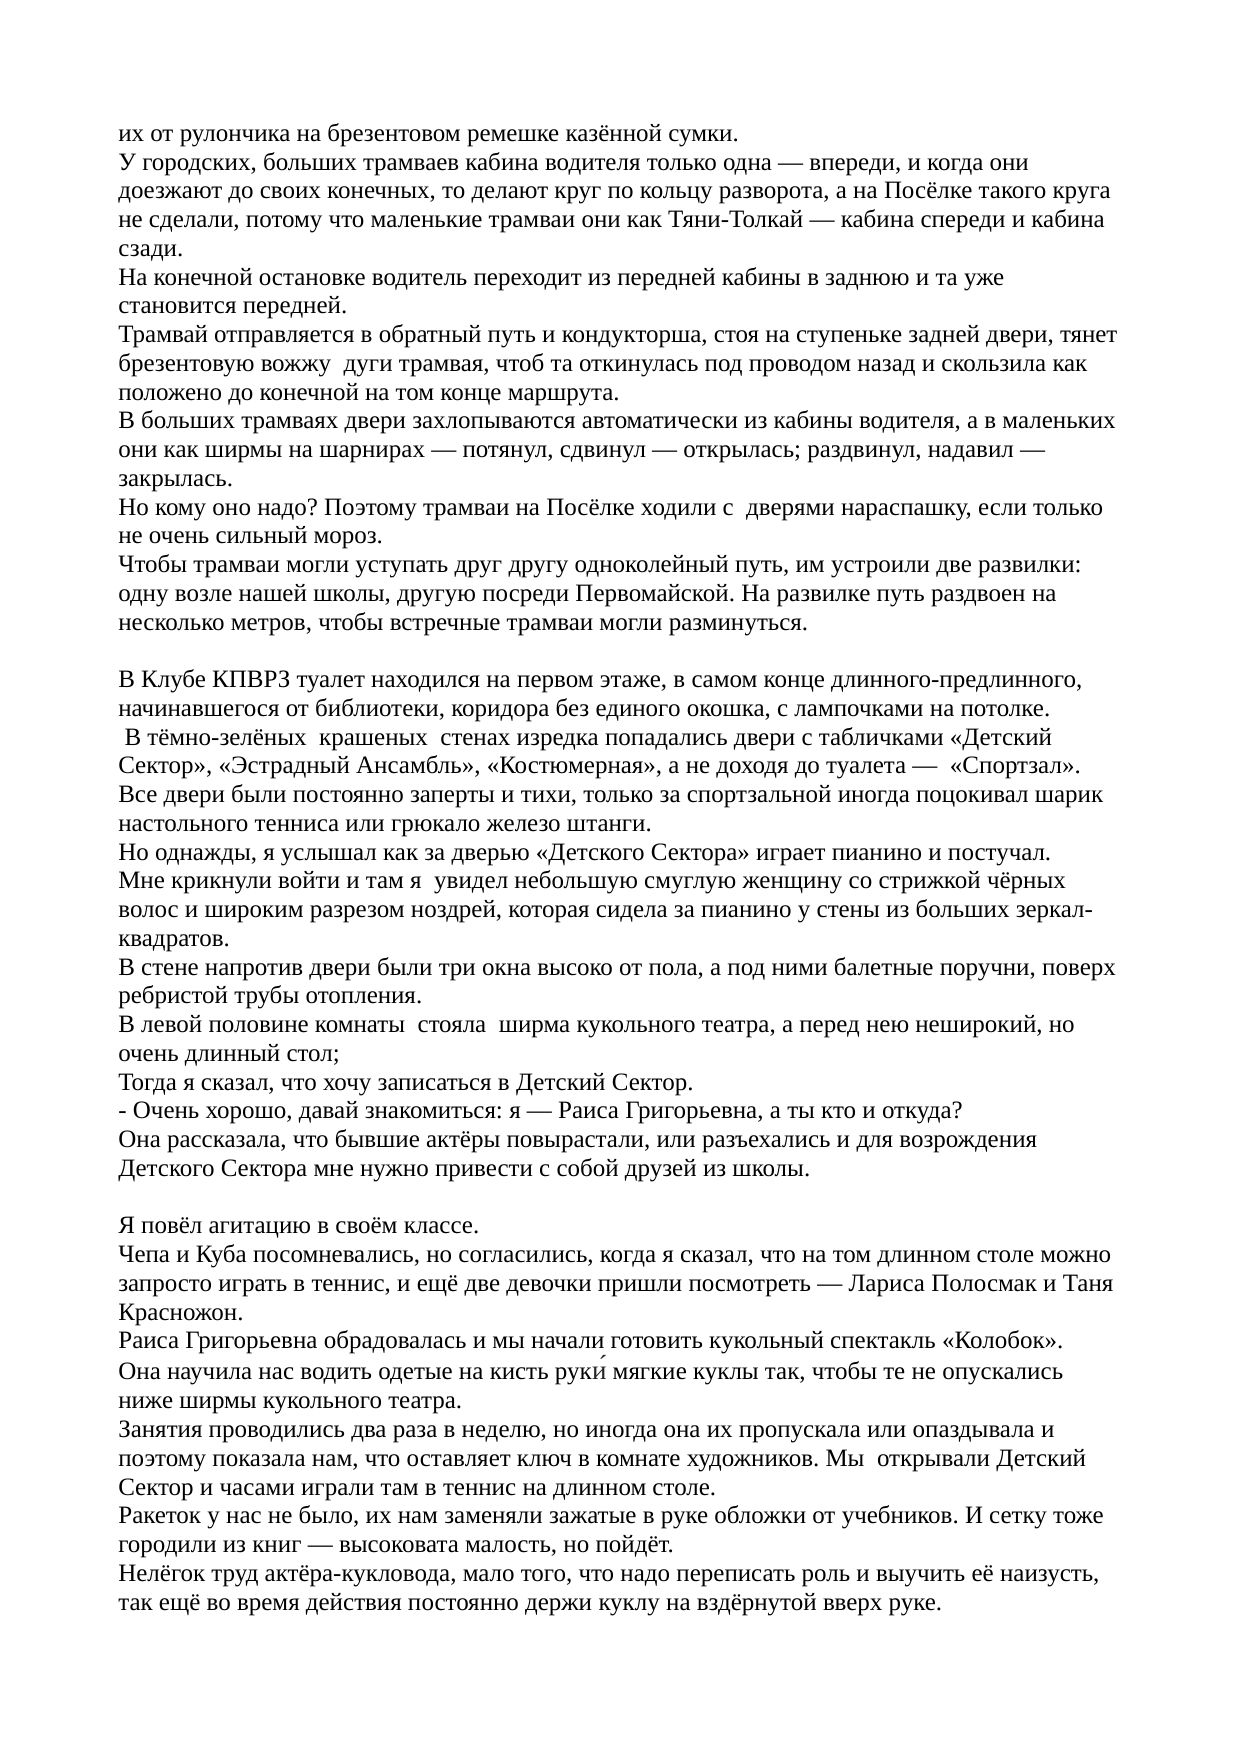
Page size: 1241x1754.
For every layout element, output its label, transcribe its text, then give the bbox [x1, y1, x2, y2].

text Ракеток у нас не было, их нам заменяли зажатые в руке обложки от учебников. И сетку тоже городили из книг — высоковата малость, но пойдёт. [118, 1501, 1122, 1558]
text В левой половине комнаты стояла ширма кукольного театра, а перед нею неширокий, но очень длинный стол; [118, 1009, 1122, 1067]
text Все двери были постоянно заперты и тихи, только за спортзальной иногда поцокивал шарик настольного тенниса или грюкало железо штанги. [118, 779, 1122, 837]
text На конечной остановке водитель переходит из передней кабины в заднюю и та уже становится передней. [118, 262, 1122, 319]
text В тёмно-зелёных крашеных стенах изредка попадались двери с табличками «Детский Сектор», «Эстрадный Ансамбль», «Костюмерная», а не доходя до туалета — «Спортзал». [118, 722, 1122, 779]
text Но однажды, я услышал как за дверью «Детского Сектора» играет пианино и постучал. [118, 837, 1122, 866]
text Она научила нас водить одетые на кисть руки́ мягкие куклы так, чтобы те не опускались ниже ширмы кукольного театра. [118, 1354, 1122, 1414]
text Она рассказала, что бывшие актёры повырастали, или разъехались и для возрождения Детского Сектора мне нужно привести с собой друзей из школы. [118, 1124, 1122, 1182]
text Мне крикнули войти и там я увидел небольшую смуглую женщину со стрижкой чёрных волос и широким разрезом ноздрей, которая сидела за пианино у стены из больших зеркал-квадратов. [118, 866, 1122, 952]
text Раиса Григорьевна обрадовалась и мы начали готовить кукольный спектакль «Колобок». [118, 1326, 1122, 1354]
text - Очень хорошо, давай знакомиться: я — Раиса Григорьевна, а ты кто и откуда? [118, 1096, 1122, 1124]
text их от рулончика на брезентовом ремешке казённой сумки. [118, 118, 1122, 147]
text В больших трамваях двери захлопываются автоматически из кабины водителя, а в маленьких они как ширмы на шарнирах — потянул, сдвинул — открылась; раздвинул, надавил — закрылась. [118, 406, 1122, 492]
text Я повёл агитацию в своём классе. [118, 1211, 1122, 1239]
text Но кому оно надо? Поэтому трамваи на Посёлке ходили с дверями нараспашку, если только не очень сильный мороз. [118, 492, 1122, 549]
text У городских, больших трамваев кабина водителя только одна — впереди, и когда они доезжают до своих конечных, то делают круг по кольцу разворота, а на Посёлке такого круга не сделали, потому что маленькие трамваи они как Тяни-Толкай — кабина спереди и кабина сзади. [118, 147, 1122, 262]
text Трамвай отправляется в обратный путь и кондукторша, стоя на ступеньке задней двери, тянет брезентовую вожжу дуги трамвая, чтоб та откинулась под проводом назад и скользила как положено до конечной на том конце маршрута. [118, 319, 1122, 406]
text В Клубе КПВРЗ туалет находился на первом этаже, в самом конце длинного-предлинного, начинавшегося от библиотеки, коридора без единого окошка, с лампочками на потолке. [118, 664, 1122, 722]
text Чепа и Куба посомневались, но согласились, когда я сказал, что на том длинном столе можно запросто играть в теннис, и ещё две девочки пришли посмотреть — Лариса Полосмак и Таня Красножон. [118, 1239, 1122, 1326]
text Чтобы трамваи могли уступать друг другу одноколейный путь, им устроили две развилки: одну возле нашей школы, другую посреди Первомайской. На развилке путь раздвоен на несколько метров, чтобы встречные трамваи могли разминуться. [118, 549, 1122, 636]
text Занятия проводились два раза в неделю, но иногда она их пропускала или опаздывала и поэтому показала нам, что оставляет ключ в комнате художников. Мы открывали Детский Сектор и часами играли там в теннис на длинном столе. [118, 1414, 1122, 1501]
text Нелёгок труд актёра-кукловода, мало того, что надо переписать роль и выучить её наизусть, так ещё во время действия постоянно держи куклу на вздёрнутой вверх руке. [118, 1558, 1122, 1616]
text В стене напротив двери были три окна высоко от пола, а под ними балетные поручни, поверх ребристой трубы отопления. [118, 952, 1122, 1009]
text Тогда я сказал, что хочу записаться в Детский Сектор. [118, 1067, 1122, 1096]
